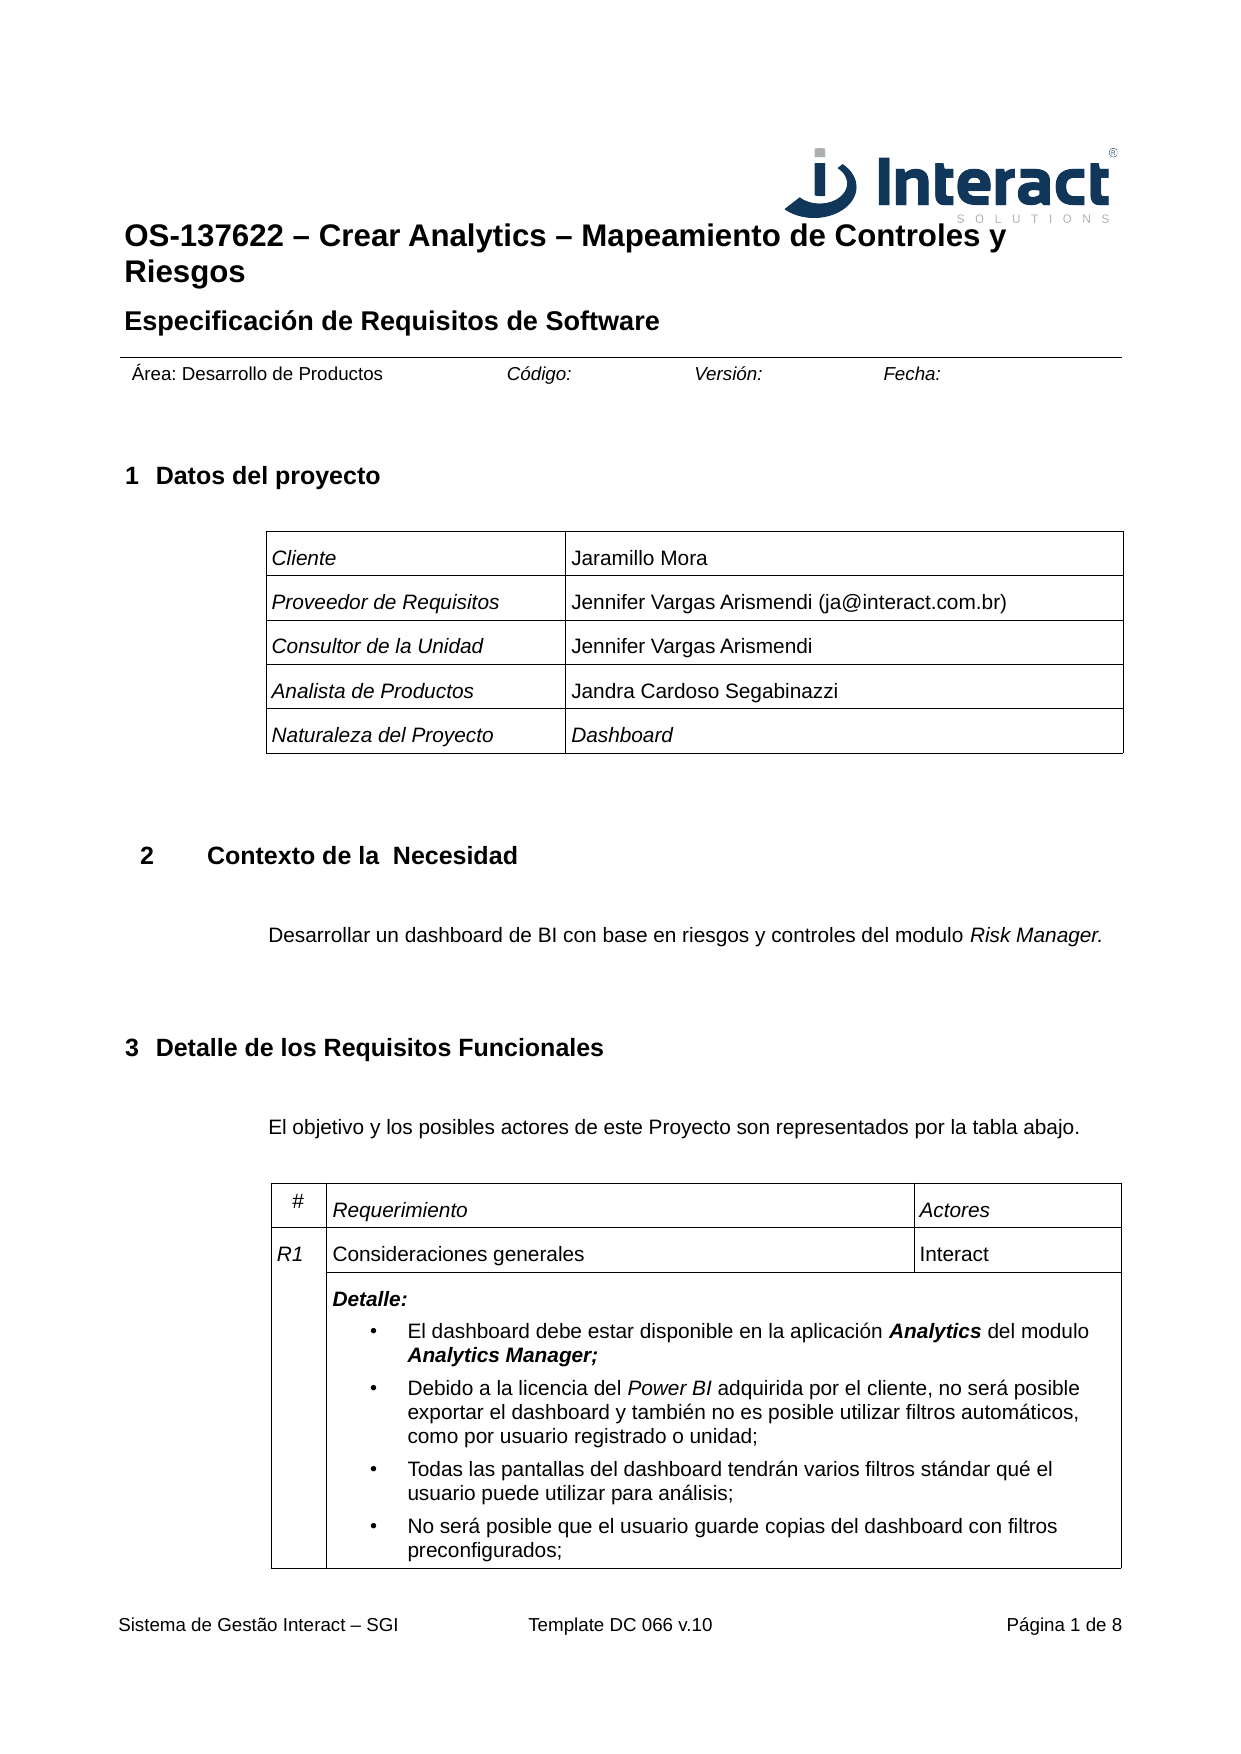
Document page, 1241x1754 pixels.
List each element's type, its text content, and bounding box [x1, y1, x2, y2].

list El objetivo y los posibles actores de este Proyecto son representados por la tabla abajo. [231, 1115, 1122, 1139]
list Desarrollar un dashboard de BI con base en riesgos y controles del modulo Risk Manager. [231, 923, 1122, 947]
table_cell Interact [915, 1228, 1121, 1272]
table_cell Jennifer Vargas Arismendi (ja@interact.com.br) [566, 576, 1123, 619]
title Especificación de Requisitos de Software [124, 305, 1122, 336]
table_cell Detalle: El dashboard debe estar disponible en la aplicación Analytics del modulo Analytics Manager; Debido a la licencia del Power BI adquirida por el cliente, no será posible exportar el dashboard y también no es posible utilizar filtros automáticos, como por usuario registrado o unidad; Todas las pantallas del dashboard tendrán varios filtros stándar qué el usuario puede utilizar para análisis; No será posible que el usuario guarde copias del dashboard con filtros preconfigurados; El enlace de acceso al dashboard sera publico, o sea, accesible afuera del SA, es responsabilidad del cliente limitar el acceso a las análisis o a su pantalla de edición, así como garantizar la confidencialidad de los datos presentados; Es necesario que el cliente ponga a disposición un servidor, con sistema operativo Windows, para la instalación del Power BI y de su Gateway de datos, esto servidor debe tener acceso a la base de datos de producción del SA y conexión liberada con sus servidores web del Power BI. Más detalles de los requisitos de este servidor serán enviado al cliente. [327, 1273, 1121, 1567]
table_header Requerimiento [327, 1184, 914, 1227]
title Contexto de la Necesidad [133, 841, 1122, 870]
picture [784, 148, 1118, 223]
table_cell Jandra Cardoso Segabinazzi [566, 665, 1123, 708]
table_cell Naturaleza del Proyecto [267, 709, 565, 753]
table_header Actores [915, 1184, 1121, 1227]
table_header Versión: [683, 358, 872, 390]
table_cell Consultor de la Unidad [267, 621, 565, 664]
table_header Cliente [267, 532, 565, 575]
table_cell Jennifer Vargas Arismendi [566, 621, 1123, 664]
table_cell Consideraciones generales [327, 1228, 914, 1272]
title Detalle de los Requisitos Funcionales [118, 1033, 1122, 1062]
title OS-137622 – Crear Analytics – Mapeamiento de Controles y Riesgos [124, 217, 1122, 289]
table_cell R1 [272, 1228, 326, 1567]
table_header Área: Desarrollo de Productos [120, 358, 495, 390]
table_header # [272, 1184, 326, 1227]
title Datos del proyecto [118, 461, 1122, 489]
table_cell Analista de Productos [267, 665, 565, 708]
table_cell Dashboard [566, 709, 1123, 753]
table_cell Proveedor de Requisitos [267, 576, 565, 619]
table_header Jaramillo Mora [566, 532, 1123, 575]
table_header Fecha: [872, 358, 1122, 390]
table_header Código: [495, 358, 682, 390]
